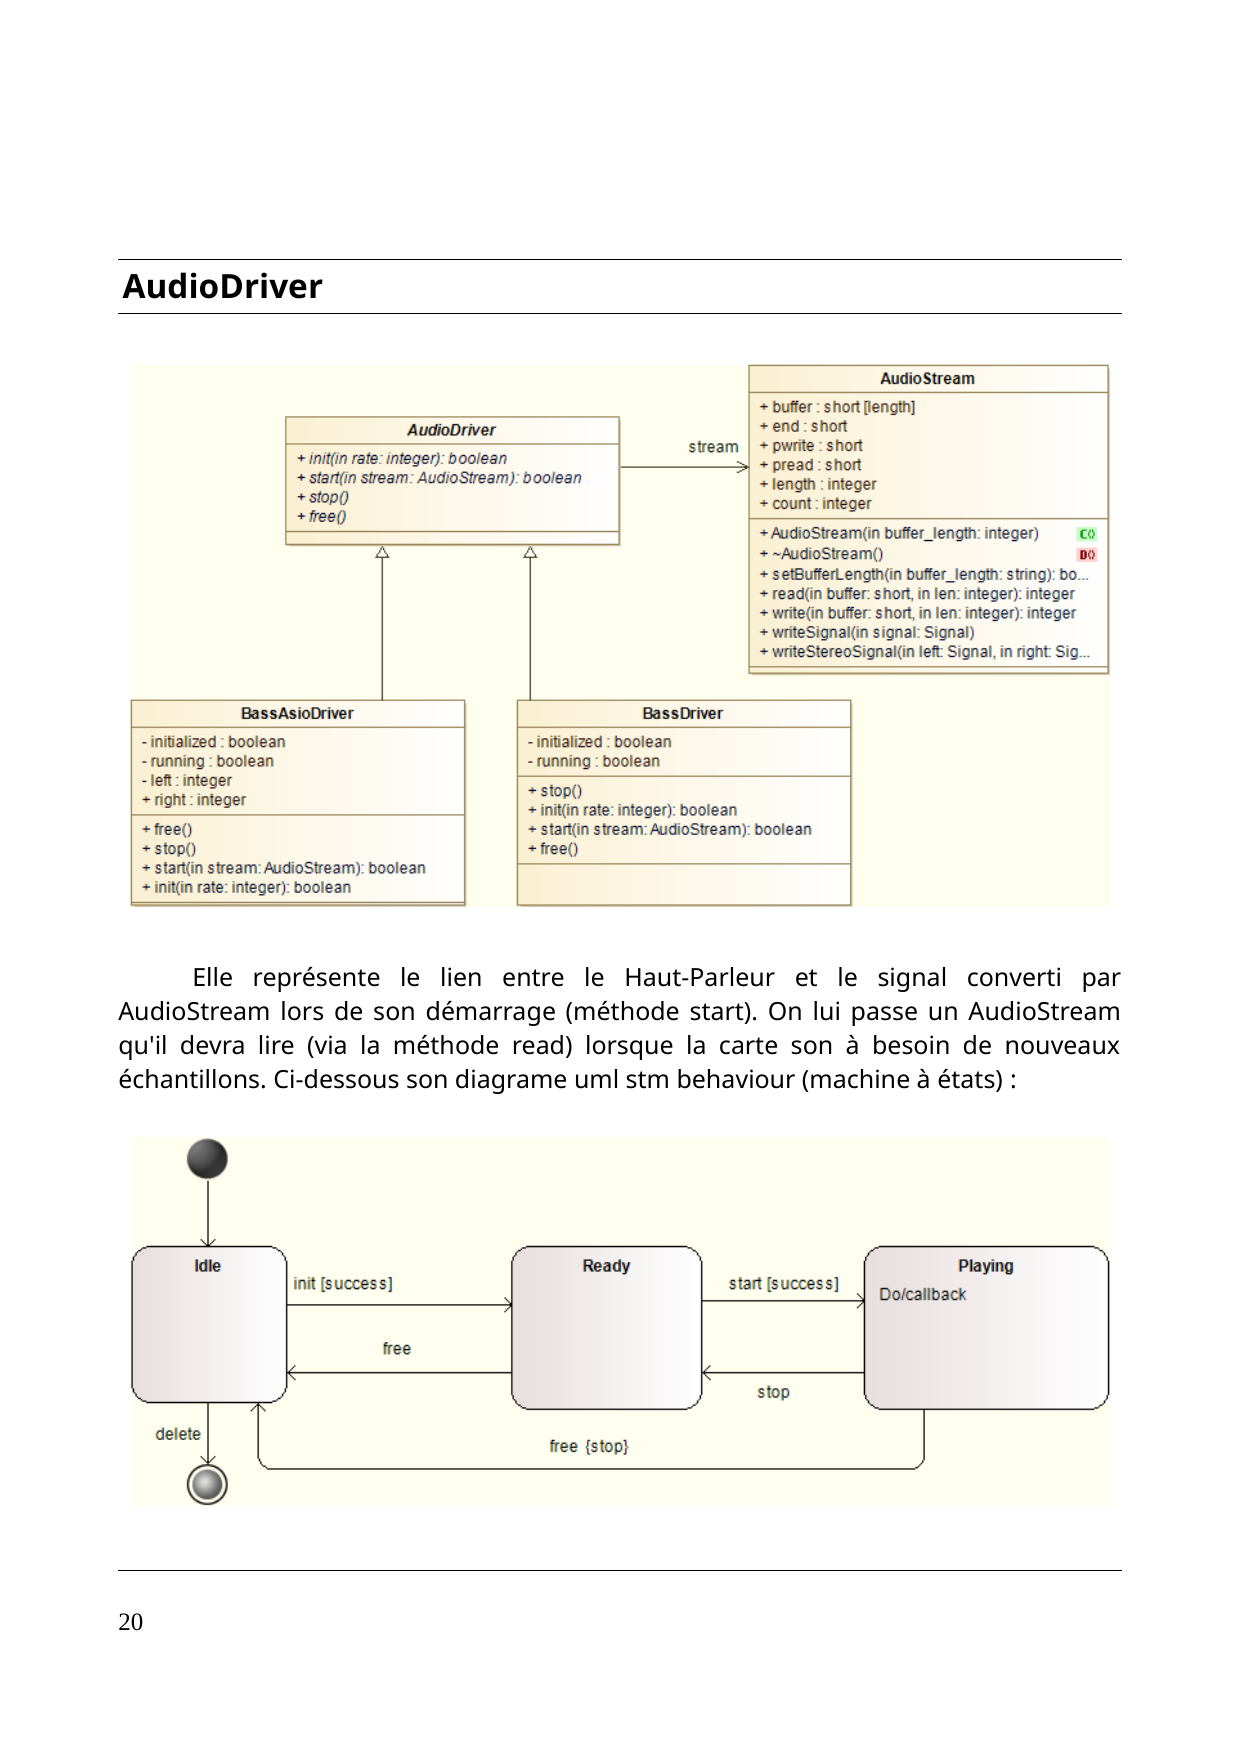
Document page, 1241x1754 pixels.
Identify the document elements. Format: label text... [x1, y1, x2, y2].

picture [118, 352, 1123, 920]
picture [118, 1124, 1123, 1520]
text AudioDriver [118, 260, 1122, 313]
text Elle représente le lien entre le Haut-Parleur et le signal converti par AudioStream lors de son démarrage (méthode start). On lui passe un AudioStream qu'il devra lire (via la méthode read) lorsque la carte son à besoin de nouveaux échantillons. Ci-dessous son diagrame uml stm behaviour (machine à états) : [118, 959, 1122, 1096]
